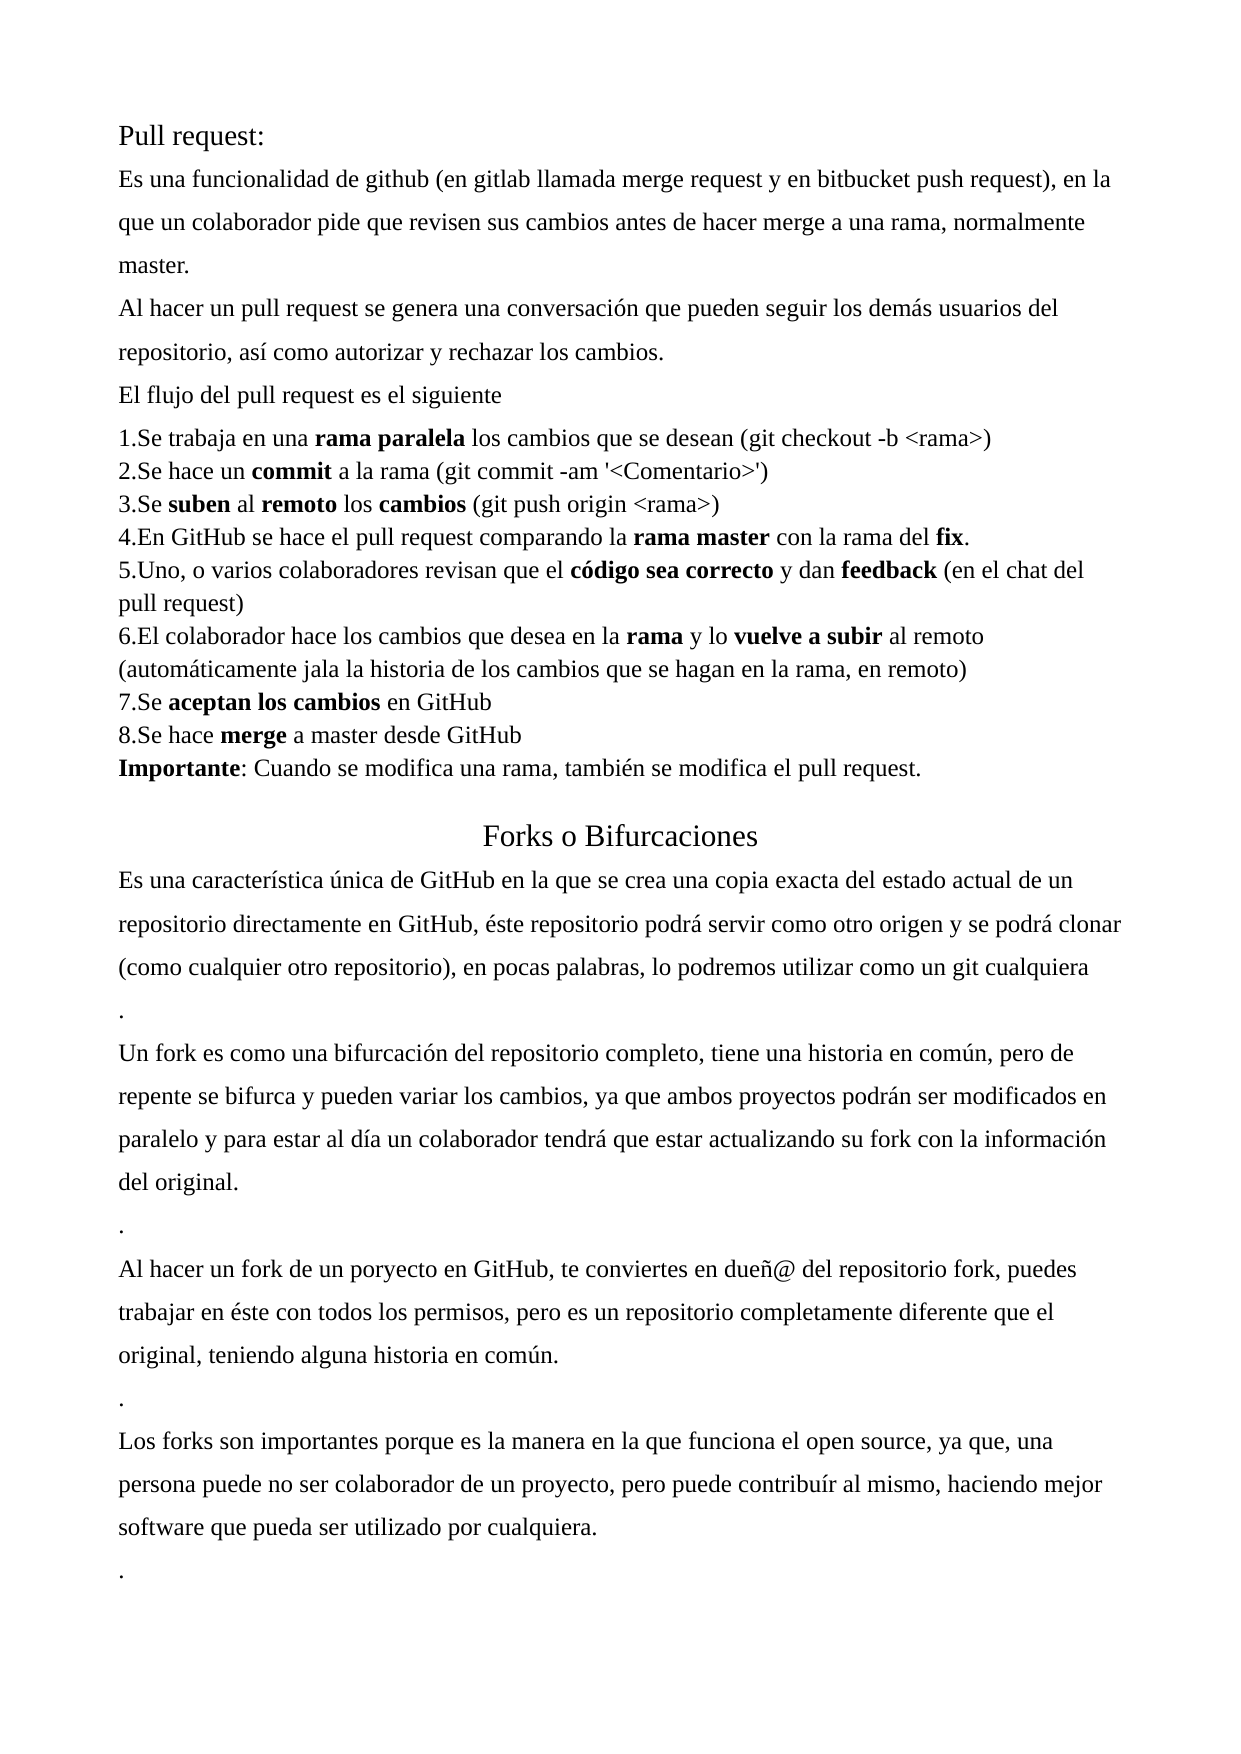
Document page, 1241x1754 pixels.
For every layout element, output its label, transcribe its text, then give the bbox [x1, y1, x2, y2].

text El flujo del pull request es el siguiente [118, 380, 1122, 408]
list Se aceptan los cambios en GitHub [118, 687, 1122, 716]
list Se hace merge a master desde GitHub [118, 720, 1122, 749]
list Se trabaja en una rama paralela los cambios que se desean (git checkout -b <rama>) [118, 423, 1122, 452]
subtitle Pull request: [118, 118, 1122, 152]
list Uno, o varios colaboradores revisan que el código sea correcto y dan feedback (en el chat del pull request) [118, 555, 1122, 617]
text Importante: Cuando se modifica una rama, también se modifica el pull request. [118, 753, 1122, 782]
text Es una característica única de GitHub en la que se crea una copia exacta del estado actual de un repositorio directamente en GitHub, éste repositorio podrá servir como otro origen y se podrá clonar (como cualquier otro repositorio), en pocas palabras, lo podremos utilizar como un git cualquiera . Un fork es como una bifurcación del repositorio completo, tiene una historia en común, pero de repente se bifurca y pueden variar los cambios, ya que ambos proyectos podrán ser modificados en paralelo y para estar al día un colaborador tendrá que estar actualizando su fork con la información del original. . Al hacer un fork de un poryecto en GitHub, te conviertes en dueñ@ del repositorio fork, puedes trabajar en éste con todos los permisos, pero es un repositorio completamente diferente que el original, teniendo alguna historia en común. . Los forks son importantes porque es la manera en la que funciona el open source, ya que, una persona puede no ser colaborador de un proyecto, pero puede contribuír al mismo, haciendo mejor software que pueda ser utilizado por cualquiera. . [118, 866, 1122, 1584]
text Al hacer un pull request se genera una conversación que pueden seguir los demás usuarios del repositorio, así como autorizar y rechazar los cambios. [118, 293, 1122, 365]
list En GitHub se hace el pull request comparando la rama master con la rama del fix. [118, 522, 1122, 551]
subtitle Forks o Bifurcaciones [118, 817, 1122, 853]
list Se hace un commit a la rama (git commit -am '<Comentario>') [118, 456, 1122, 485]
list El colaborador hace los cambios que desea en la rama y lo vuelve a subir al remoto (automáticamente jala la historia de los cambios que se hagan en la rama, en remoto) [118, 621, 1122, 683]
list Se suben al remoto los cambios (git push origin <rama>) [118, 489, 1122, 518]
text Es una funcionalidad de github (en gitlab llamada merge request y en bitbucket push request), en la que un colaborador pide que revisen sus cambios antes de hacer merge a una rama, normalmente master. [118, 164, 1122, 279]
